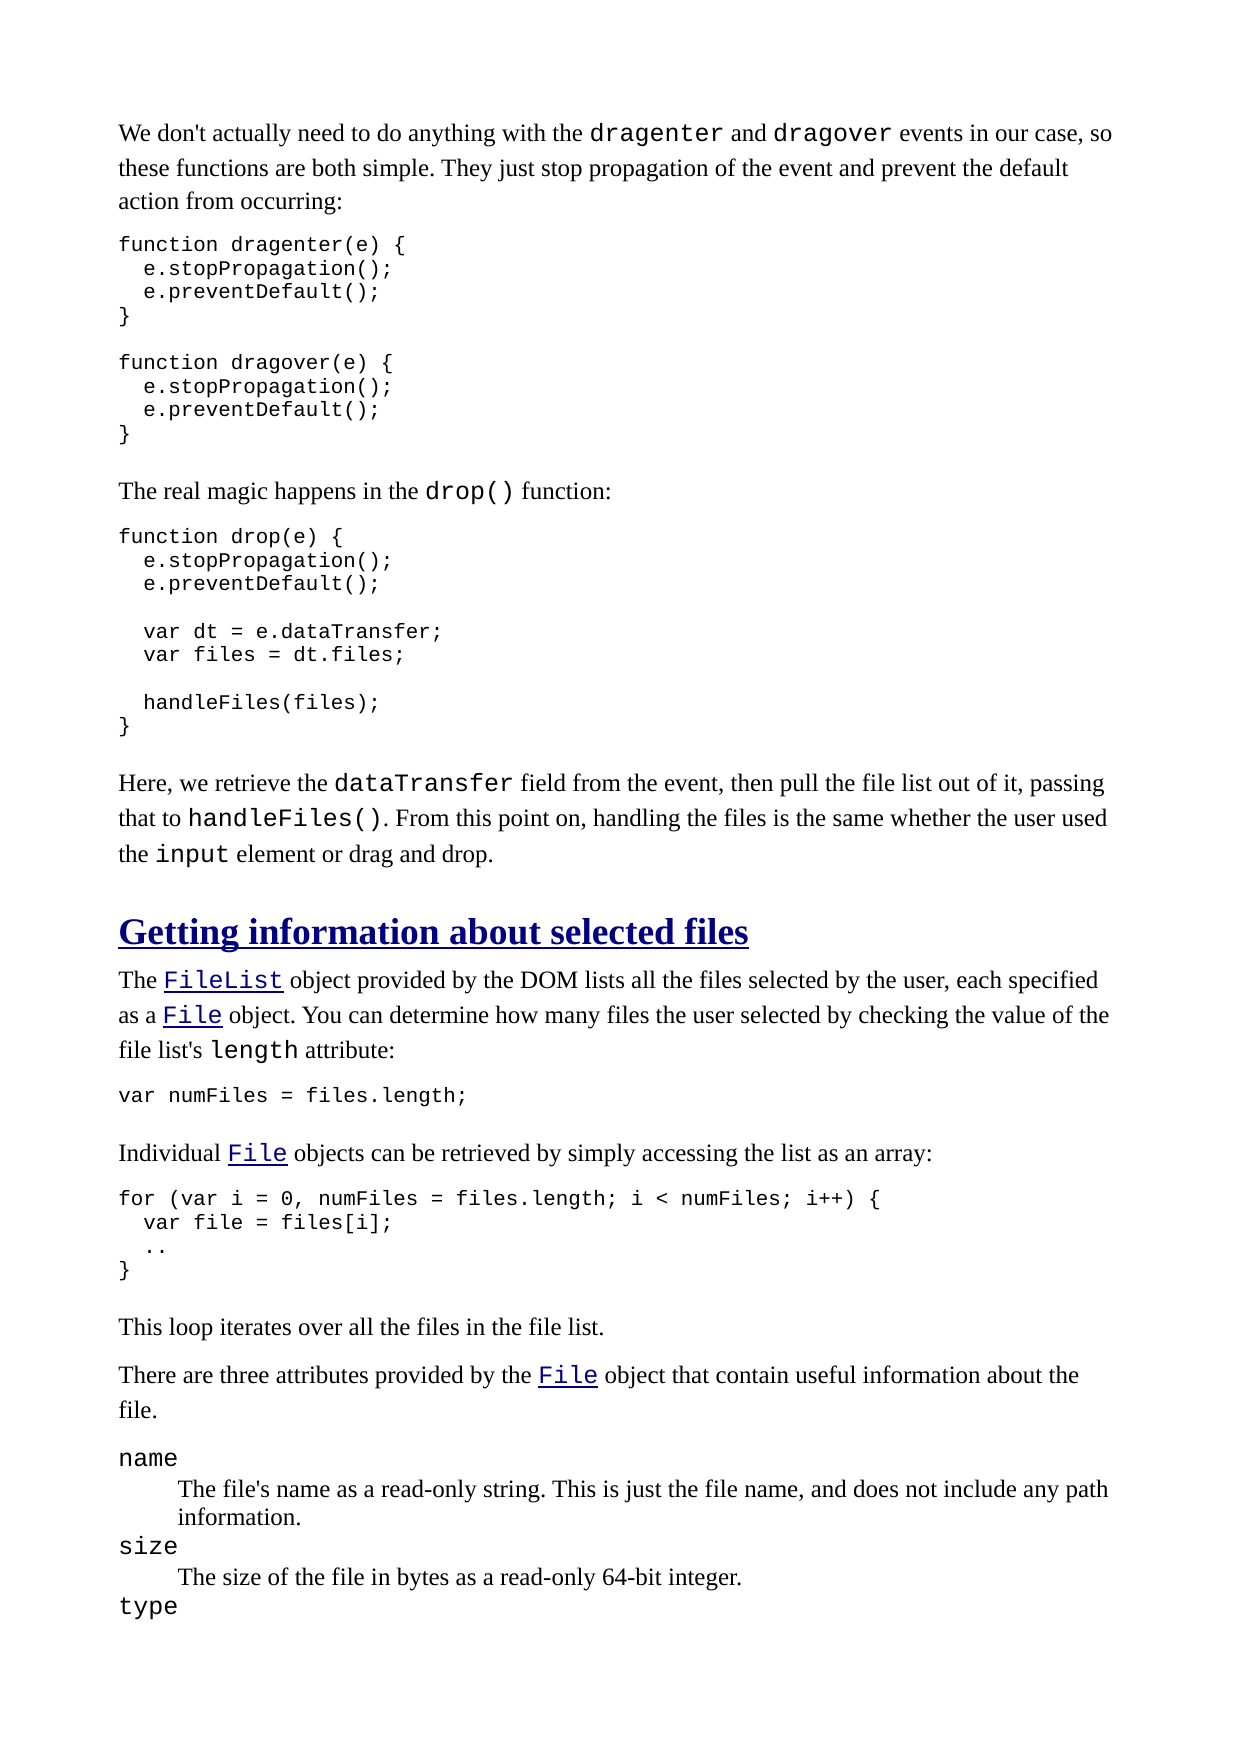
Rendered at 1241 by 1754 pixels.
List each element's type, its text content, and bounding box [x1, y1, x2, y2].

text for (var i = 0, numFiles = files.length; i < numFiles; i++) { [118, 1188, 1122, 1212]
text } [118, 1259, 1122, 1283]
text e.preventDefault(); [118, 573, 1122, 597]
text function dragenter(e) { [118, 234, 1122, 257]
text e.stopPropagation(); [118, 376, 1122, 399]
text var numFiles = files.length; [118, 1085, 1122, 1109]
text There are three attributes provided by the File object that contain useful information about the file. [118, 1360, 1122, 1424]
text e.stopPropagation(); [118, 257, 1122, 281]
text function dragover(e) { [118, 352, 1122, 376]
subtitle type [118, 1591, 1122, 1622]
text e.stopPropagation(); [118, 550, 1122, 573]
list The size of the file in bytes as a read-only 64-bit integer. [177, 1562, 1122, 1591]
text We don't actually need to do anything with the dragenter and dragover events in our case, so these functions are both simple. They just stop propagation of the event and prevent the default action from occurring: [118, 118, 1122, 215]
text var file = files[i]; [118, 1212, 1122, 1236]
subtitle size [118, 1531, 1122, 1562]
text var files = dt.files; [118, 644, 1122, 668]
text } [118, 715, 1122, 739]
text The FileList object provided by the DOM lists all the files selected by the user, each specified as a File object. You can determine how many files the user selected by checking the value of the file list's length attribute: [118, 965, 1122, 1066]
text This loop iterates over all the files in the file list. [118, 1312, 1122, 1341]
text Here, we retrieve the dataTransfer field from the event, then pull the file list out of it, passing that to handleFiles(). From this point on, handling the files is the same whether the user used the input element or drag and drop. [118, 768, 1122, 869]
text .. [118, 1236, 1122, 1259]
text } [118, 305, 1122, 328]
text var dt = e.dataTransfer; [118, 621, 1122, 644]
text } [118, 423, 1122, 447]
text handleFiles(files); [118, 692, 1122, 715]
text e.preventDefault(); [118, 399, 1122, 423]
subtitle name [118, 1443, 1122, 1474]
subtitle Getting information about selected files [118, 909, 1122, 953]
text Individual File objects can be retrieved by simply accessing the list as an array: [118, 1138, 1122, 1169]
text function drop(e) { [118, 526, 1122, 550]
list The file's name as a read-only string. This is just the file name, and does not include any path information. [177, 1474, 1122, 1531]
text e.preventDefault(); [118, 281, 1122, 305]
text The real magic happens in the drop() function: [118, 476, 1122, 507]
